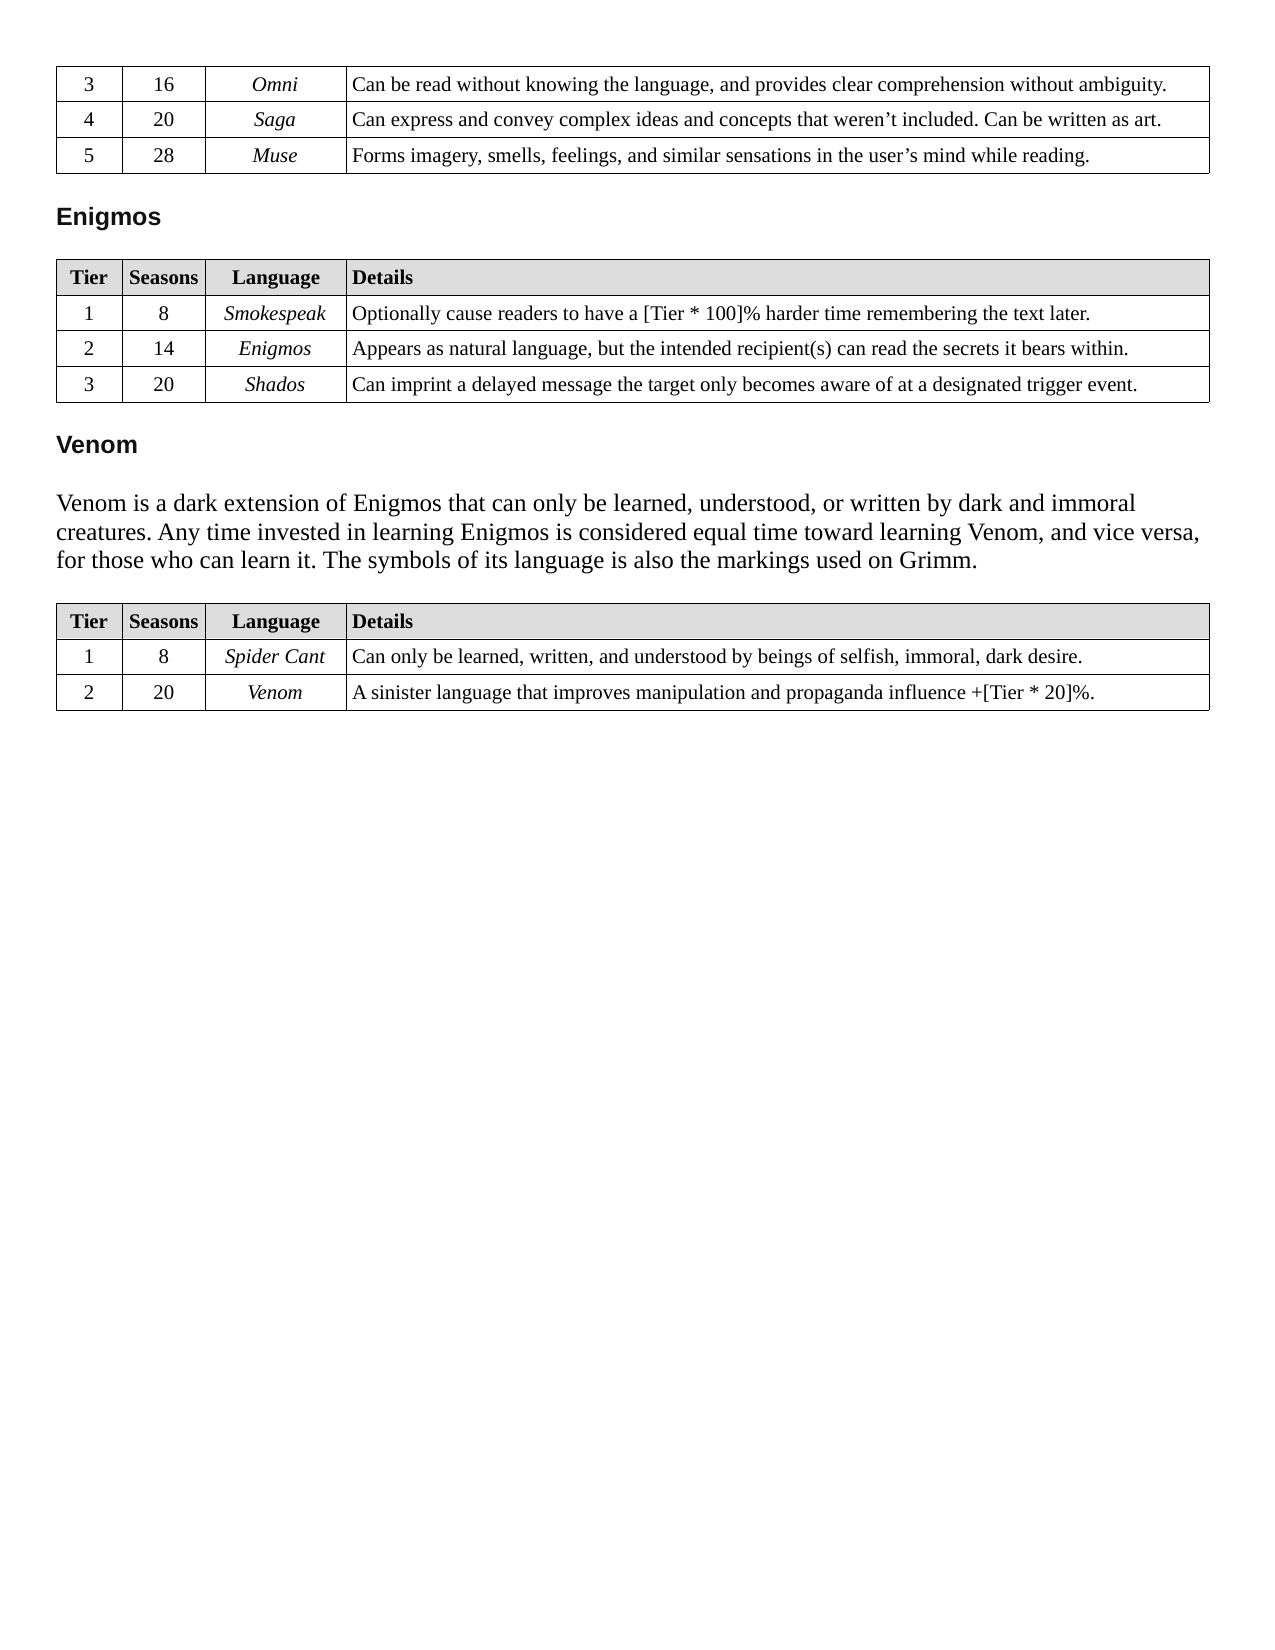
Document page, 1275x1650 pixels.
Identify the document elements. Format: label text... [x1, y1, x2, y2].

table_cell Spider Cant [206, 640, 346, 674]
table_cell 2 [57, 331, 122, 366]
table_cell 3 [57, 67, 122, 101]
table_cell 20 [123, 102, 205, 137]
table_cell 2 [57, 675, 122, 710]
table_cell 14 [123, 331, 205, 366]
table_cell Appears as natural language, but the intended recipient(s) can read the secrets it bears within. [347, 331, 1209, 366]
table_cell Muse [206, 138, 346, 173]
table_cell Shados [206, 367, 346, 402]
table_cell Enigmos [206, 331, 346, 366]
table_cell 8 [123, 296, 205, 330]
table_cell Can imprint a delayed message the target only becomes aware of at a designated trigger event. [347, 367, 1209, 402]
table_header Language [206, 260, 346, 295]
table_cell 8 [123, 640, 205, 674]
table_header Details [347, 260, 1209, 295]
text Venom is a dark extension of Enigmos that can only be learned, understood, or written by dark and immoral creatures. Any time invested in learning Enigmos is considered equal time toward learning Venom, and vice versa, for those who can learn it. The symbols of its language is also the markings used on Grimm. [56, 488, 1215, 574]
table_cell Can express and convey complex ideas and concepts that weren’t included. Can be written as art. [347, 102, 1209, 137]
table_cell Can only be learned, written, and understood by beings of selfish, immoral, dark desire. [347, 640, 1209, 674]
table_header Seasons [123, 604, 205, 638]
table_cell Forms imagery, smells, feelings, and similar sensations in the user’s mind while reading. [347, 138, 1209, 173]
table_header Seasons [123, 260, 205, 295]
table_cell 4 [57, 102, 122, 137]
table_cell 28 [123, 138, 205, 173]
table_cell Omni [206, 67, 346, 101]
table_cell 20 [123, 367, 205, 402]
table_cell Venom [206, 675, 346, 710]
table_header Tier [57, 260, 122, 295]
table_cell A sinister language that improves manipulation and propaganda influence +[Tier * 20]%. [347, 675, 1209, 710]
table_cell 1 [57, 296, 122, 330]
subtitle Venom [56, 430, 1215, 459]
table_cell Optionally cause readers to have a [Tier * 100]% harder time remembering the text later. [347, 296, 1209, 330]
table_cell 3 [57, 367, 122, 402]
table_header Details [347, 604, 1209, 638]
table_cell Saga [206, 102, 346, 137]
table_cell Can be read without knowing the language, and provides clear comprehension without ambiguity. [347, 67, 1209, 101]
table_cell 16 [123, 67, 205, 101]
table_cell 1 [57, 640, 122, 674]
table_cell Smokespeak [206, 296, 346, 330]
table_cell 5 [57, 138, 122, 173]
table_header Tier [57, 604, 122, 638]
table_cell 20 [123, 675, 205, 710]
table_header Language [206, 604, 346, 638]
subtitle Enigmos [56, 202, 1215, 230]
